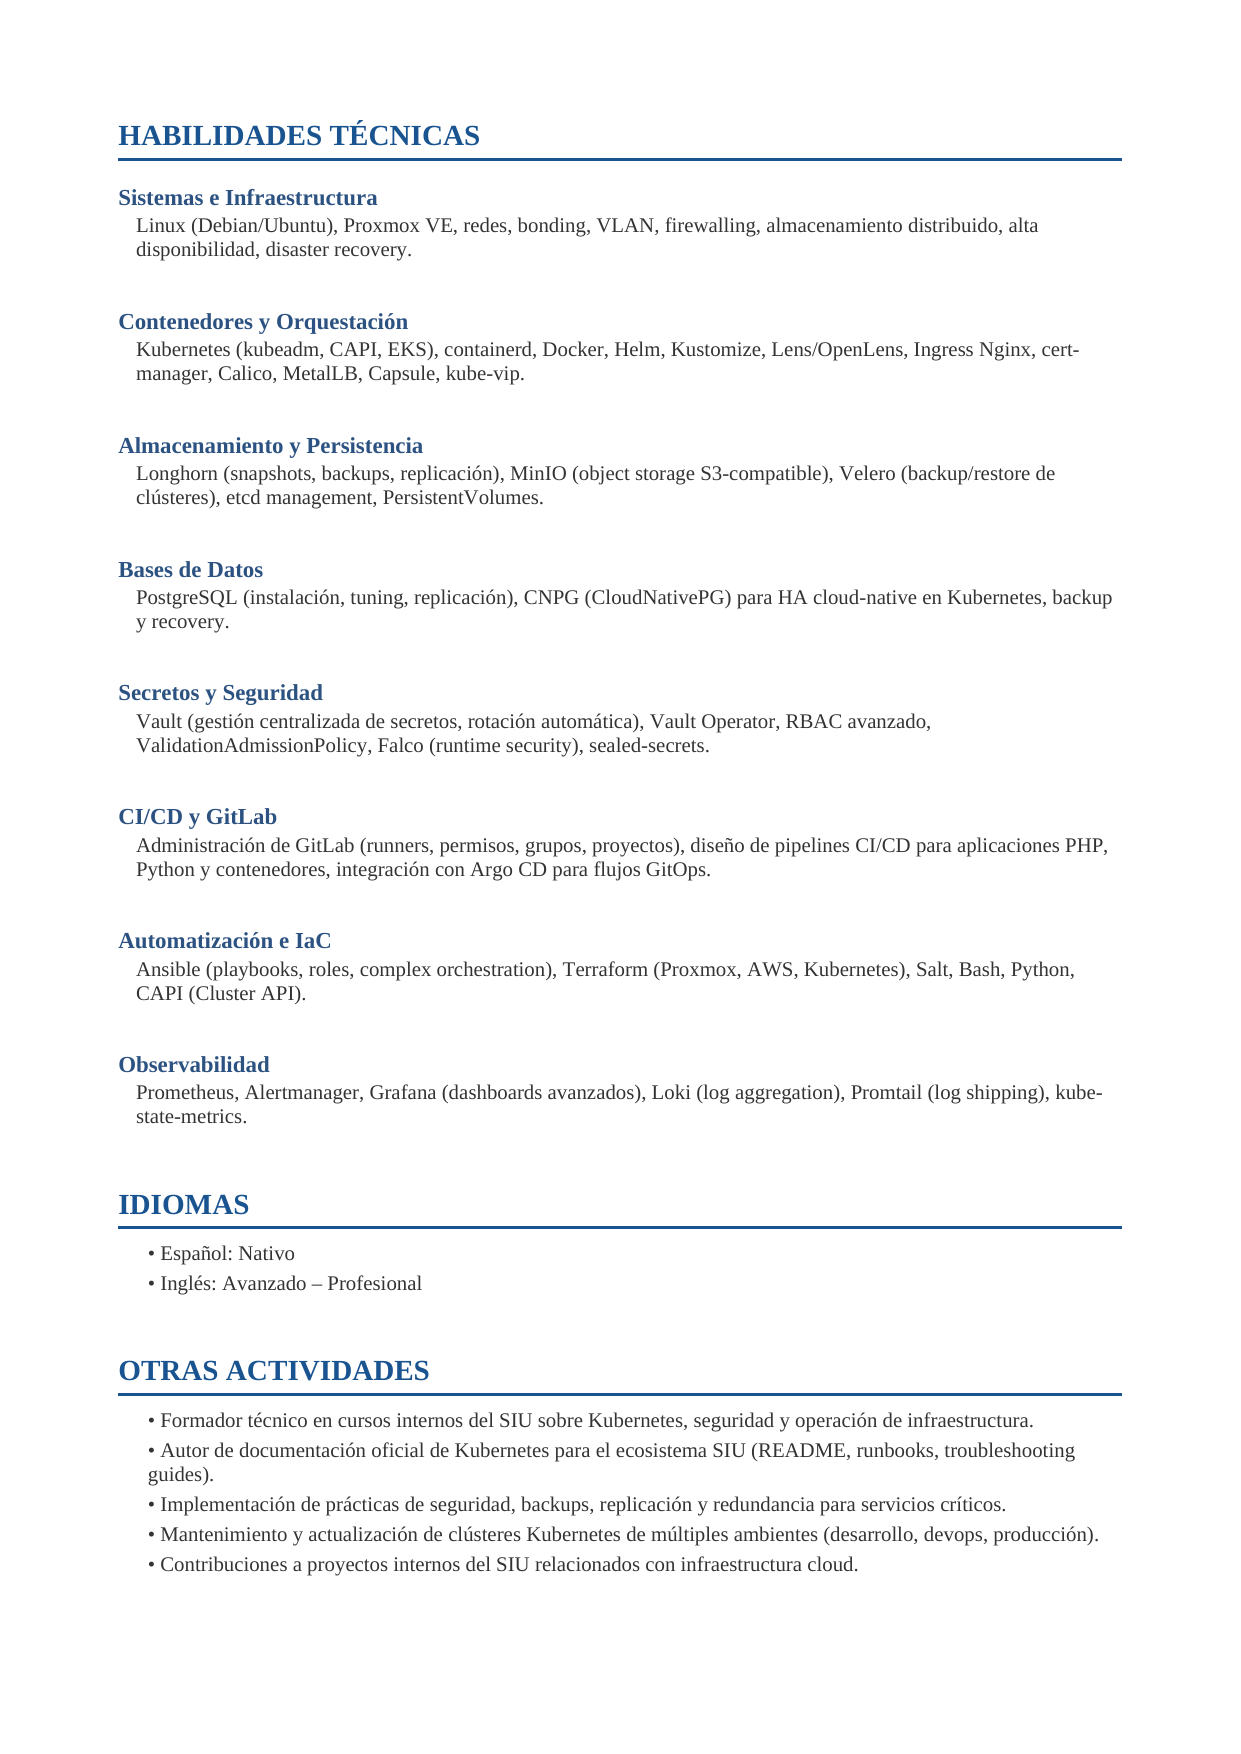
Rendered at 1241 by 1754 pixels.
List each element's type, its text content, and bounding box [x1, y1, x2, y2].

text Vault (gestión centralizada de secretos, rotación automática), Vault Operator, RBAC avanzado, ValidationAdmissionPolicy, Falco (runtime security), sealed-secrets. [136, 709, 1122, 757]
text Ansible (playbooks, roles, complex orchestration), Terraform (Proxmox, AWS, Kubernetes), Salt, Bash, Python, CAPI (Cluster API). [136, 956, 1122, 1004]
text • Autor de documentación oficial de Kubernetes para el ecosistema SIU (README, runbooks, troubleshooting guides). [148, 1437, 1122, 1486]
text OTRAS ACTIVIDADES [118, 1353, 1122, 1393]
title Automatización e IaC [118, 927, 1122, 953]
text • Formador técnico en cursos internos del SIU sobre Kubernetes, seguridad y operación de infraestructura. [148, 1407, 1122, 1432]
text • Contribuciones a proyectos internos del SIU relacionados con infraestructura cloud. [148, 1552, 1122, 1576]
title CI/CD y GitLab [118, 803, 1122, 830]
title Almacenamiento y Persistencia [118, 432, 1122, 458]
title Observabilidad [118, 1051, 1122, 1077]
title Contenedores y Orquestación [118, 308, 1122, 334]
text Longhorn (snapshots, backups, replicación), MinIO (object storage S3-compatible), Velero (backup/restore de clústeres), etcd management, PersistentVolumes. [136, 461, 1122, 509]
text Linux (Debian/Ubuntu), Proxmox VE, redes, bonding, VLAN, firewalling, almacenamiento distribuido, alta disponibilidad, disaster recovery. [136, 213, 1122, 261]
text Kubernetes (kubeadm, CAPI, EKS), containerd, Docker, Helm, Kustomize, Lens/OpenLens, Ingress Nginx, cert-manager, Calico, MetalLB, Capsule, kube-vip. [136, 337, 1122, 385]
title Bases de Datos [118, 556, 1122, 582]
title Sistemas e Infraestructura [118, 184, 1122, 210]
text IDIOMAS [118, 1187, 1122, 1226]
title Secretos y Seguridad [118, 679, 1122, 706]
text • Implementación de prácticas de seguridad, backups, replicación y redundancia para servicios críticos. [148, 1492, 1122, 1516]
text Administración de GitLab (runners, permisos, grupos, proyectos), diseño de pipelines CI/CD para aplicaciones PHP, Python y contenedores, integración con Argo CD para flujos GitOps. [136, 833, 1122, 881]
text Prometheus, Alertmanager, Grafana (dashboards avanzados), Loki (log aggregation), Promtail (log shipping), kube-state-metrics. [136, 1080, 1122, 1128]
text PostgreSQL (instalación, tuning, replicación), CNPG (CloudNativePG) para HA cloud-native en Kubernetes, backup y recovery. [136, 585, 1122, 633]
text HABILIDADES TÉCNICAS [118, 118, 1122, 158]
text • Español: Nativo [148, 1241, 1122, 1265]
text • Mantenimiento y actualización de clústeres Kubernetes de múltiples ambientes (desarrollo, devops, producción). [148, 1522, 1122, 1546]
text • Inglés: Avanzado – Profesional [148, 1271, 1122, 1295]
